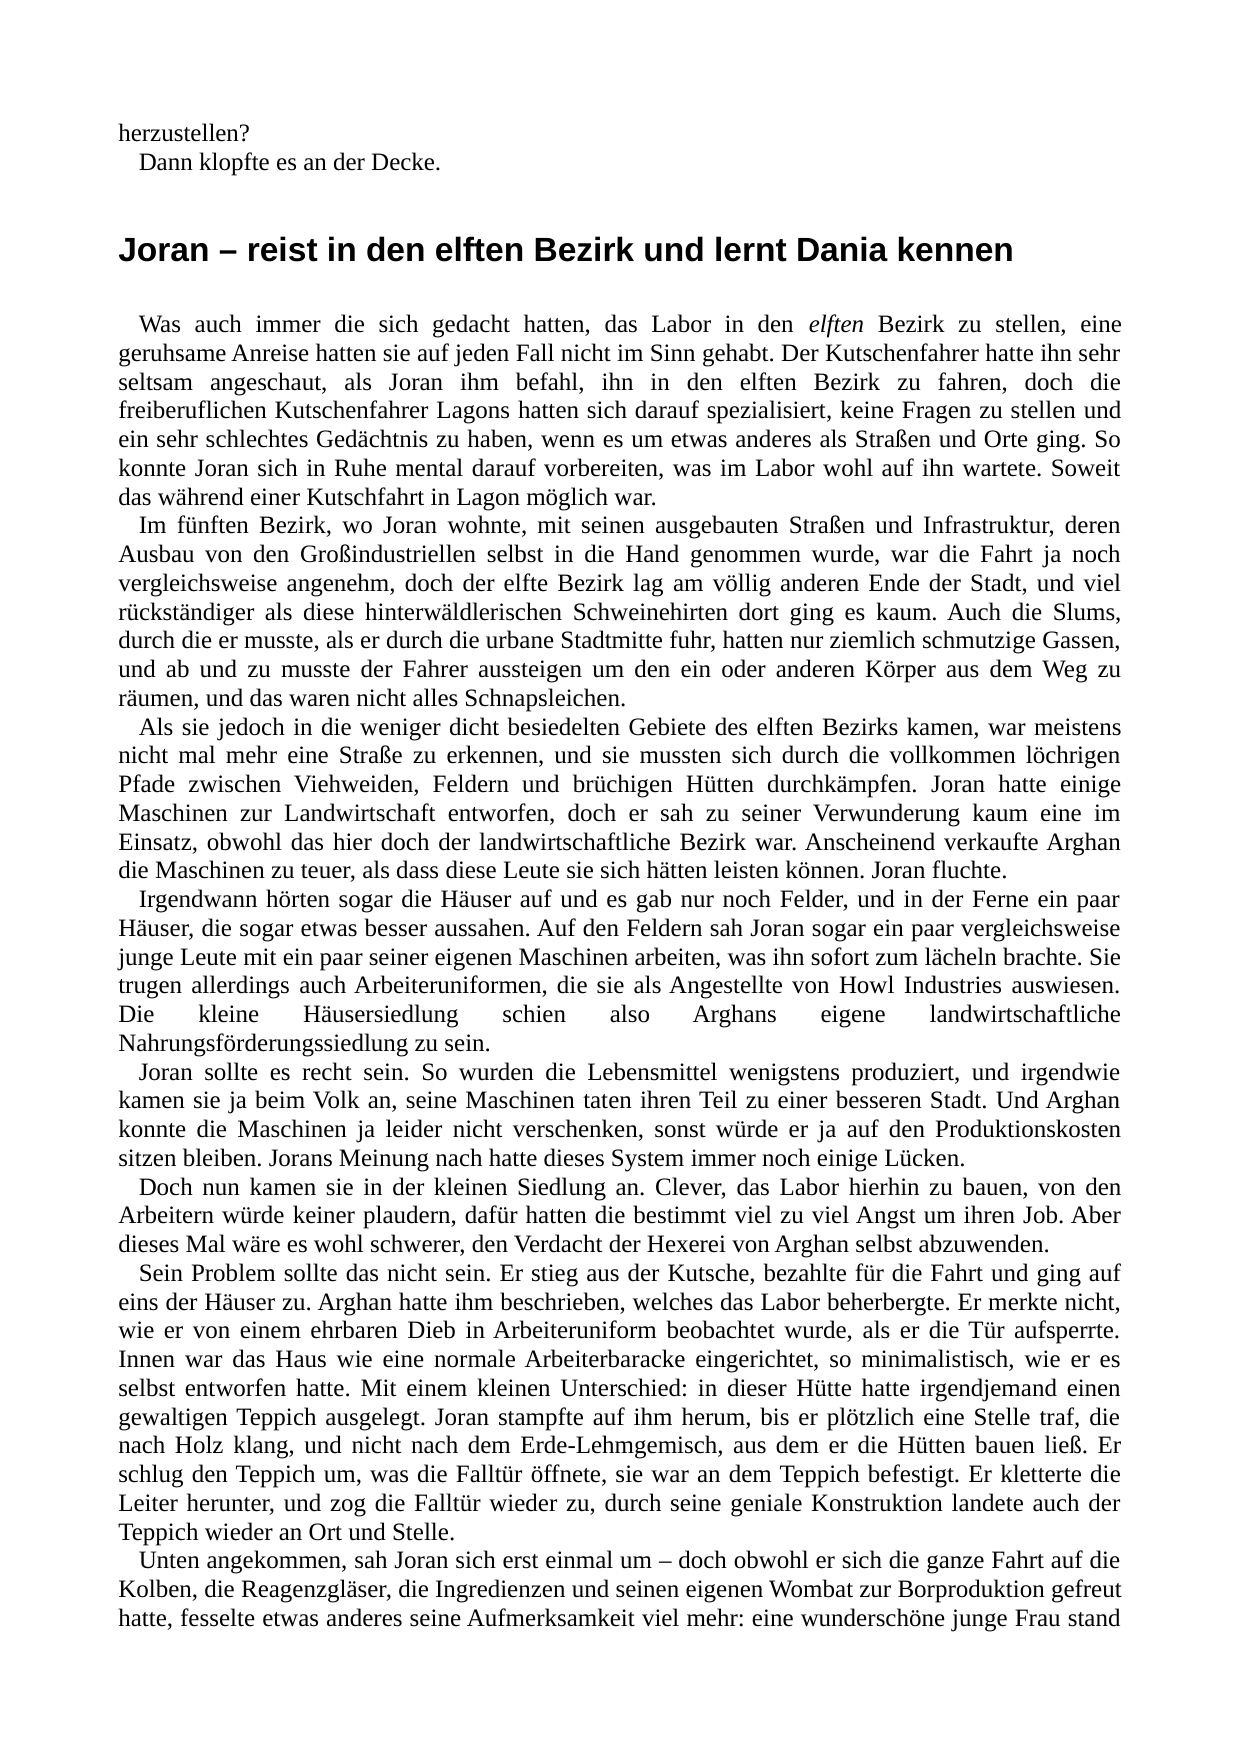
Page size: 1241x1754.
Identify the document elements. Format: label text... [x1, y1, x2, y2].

text Was auch immer die sich gedacht hatten, das Labor in den elften Bezirk zu stellen, eine geruhsame Anreise hatten sie auf jeden Fall nicht im Sinn gehabt. Der Kutschenfahrer hatte ihn sehr seltsam angeschaut, als Joran ihm befahl, ihn in den elften Bezirk zu fahren, doch die freiberuflichen Kutschenfahrer Lagons hatten sich darauf spezialisiert, keine Fragen zu stellen und ein sehr schlechtes Gedächtnis zu haben, wenn es um etwas anderes als Straßen und Orte ging. So konnte Joran sich in Ruhe mental darauf vorbereiten, was im Labor wohl auf ihn wartete. Soweit das während einer Kutschfahrt in Lagon möglich war. [118, 309, 1122, 511]
subtitle Joran – reist in den elften Bezirk und lernt Dania kennen [118, 229, 1122, 268]
text Als sie jedoch in die weniger dicht besiedelten Gebiete des elften Bezirks kamen, war meistens nicht mal mehr eine Straße zu erkennen, und sie mussten sich durch die vollkommen löchrigen Pfade zwischen Viehweiden, Feldern und brüchigen Hütten durchkämpfen. Joran hatte einige Maschinen zur Landwirtschaft entworfen, doch er sah zu seiner Verwunderung kaum eine im Einsatz, obwohl das hier doch der landwirtschaftliche Bezirk war. Anscheinend verkaufte Arghan die Maschinen zu teuer, als dass diese Leute sie sich hätten leisten können. Joran fluchte. [118, 712, 1122, 884]
text Im fünften Bezirk, wo Joran wohnte, mit seinen ausgebauten Straßen und Infrastruktur, deren Ausbau von den Großindustriellen selbst in die Hand genommen wurde, war die Fahrt ja noch vergleichsweise angenehm, doch der elfte Bezirk lag am völlig anderen Ende der Stadt, und viel rückständiger als diese hinterwäldlerischen Schweinehirten dort ging es kaum. Auch die Slums, durch die er musste, als er durch die urbane Stadtmitte fuhr, hatten nur ziemlich schmutzige Gassen, und ab und zu musste der Fahrer aussteigen um den ein oder anderen Körper aus dem Weg zu räumen, und das waren nicht alles Schnapsleichen. [118, 511, 1122, 712]
text Dann klopfte es an der Decke. [118, 147, 1122, 176]
text herzustellen? [118, 118, 1122, 147]
text Sein Problem sollte das nicht sein. Er stieg aus der Kutsche, bezahlte für die Fahrt und ging auf eins der Häuser zu. Arghan hatte ihm beschrieben, welches das Labor beherbergte. Er merkte nicht, wie er von einem ehrbaren Dieb in Arbeiteruniform beobachtet wurde, als er die Tür aufsperrte. Innen war das Haus wie eine normale Arbeiterbaracke eingerichtet, so minimalistisch, wie er es selbst entworfen hatte. Mit einem kleinen Unterschied: in dieser Hütte hatte irgendjemand einen gewaltigen Teppich ausgelegt. Joran stampfte auf ihm herum, bis er plötzlich eine Stelle traf, die nach Holz klang, und nicht nach dem Erde-Lehmgemisch, aus dem er die Hütten bauen ließ. Er schlug den Teppich um, was die Falltür öffnete, sie war an dem Teppich befestigt. Er kletterte die Leiter herunter, und zog die Falltür wieder zu, durch seine geniale Konstruktion landete auch der Teppich wieder an Ort und Stelle. [118, 1258, 1122, 1546]
text Unten angekommen, sah Joran sich erst einmal um – doch obwohl er sich die ganze Fahrt auf die Kolben, die Reagenzgläser, die Ingredienzen und seinen eigenen Wombat zur Borproduktion gefreut hatte, fesselte etwas anderes seine Aufmerksamkeit viel mehr: eine wunderschöne junge Frau stand [118, 1546, 1122, 1632]
text Doch nun kamen sie in der kleinen Siedlung an. Clever, das Labor hierhin zu bauen, von den Arbeitern würde keiner plaudern, dafür hatten die bestimmt viel zu viel Angst um ihren Job. Aber dieses Mal wäre es wohl schwerer, den Verdacht der Hexerei von Arghan selbst abzuwenden. [118, 1172, 1122, 1258]
text Joran sollte es recht sein. So wurden die Lebensmittel wenigstens produziert, und irgendwie kamen sie ja beim Volk an, seine Maschinen taten ihren Teil zu einer besseren Stadt. Und Arghan konnte die Maschinen ja leider nicht verschenken, sonst würde er ja auf den Produktionskosten sitzen bleiben. Jorans Meinung nach hatte dieses System immer noch einige Lücken. [118, 1057, 1122, 1172]
text Irgendwann hörten sogar die Häuser auf und es gab nur noch Felder, und in der Ferne ein paar Häuser, die sogar etwas besser aussahen. Auf den Feldern sah Joran sogar ein paar vergleichsweise junge Leute mit ein paar seiner eigenen Maschinen arbeiten, was ihn sofort zum lächeln brachte. Sie trugen allerdings auch Arbeiteruniformen, die sie als Angestellte von Howl Industries auswiesen. Die kleine Häusersiedlung schien also Arghans eigene landwirtschaftliche Nahrungsförderungssiedlung zu sein. [118, 884, 1122, 1057]
